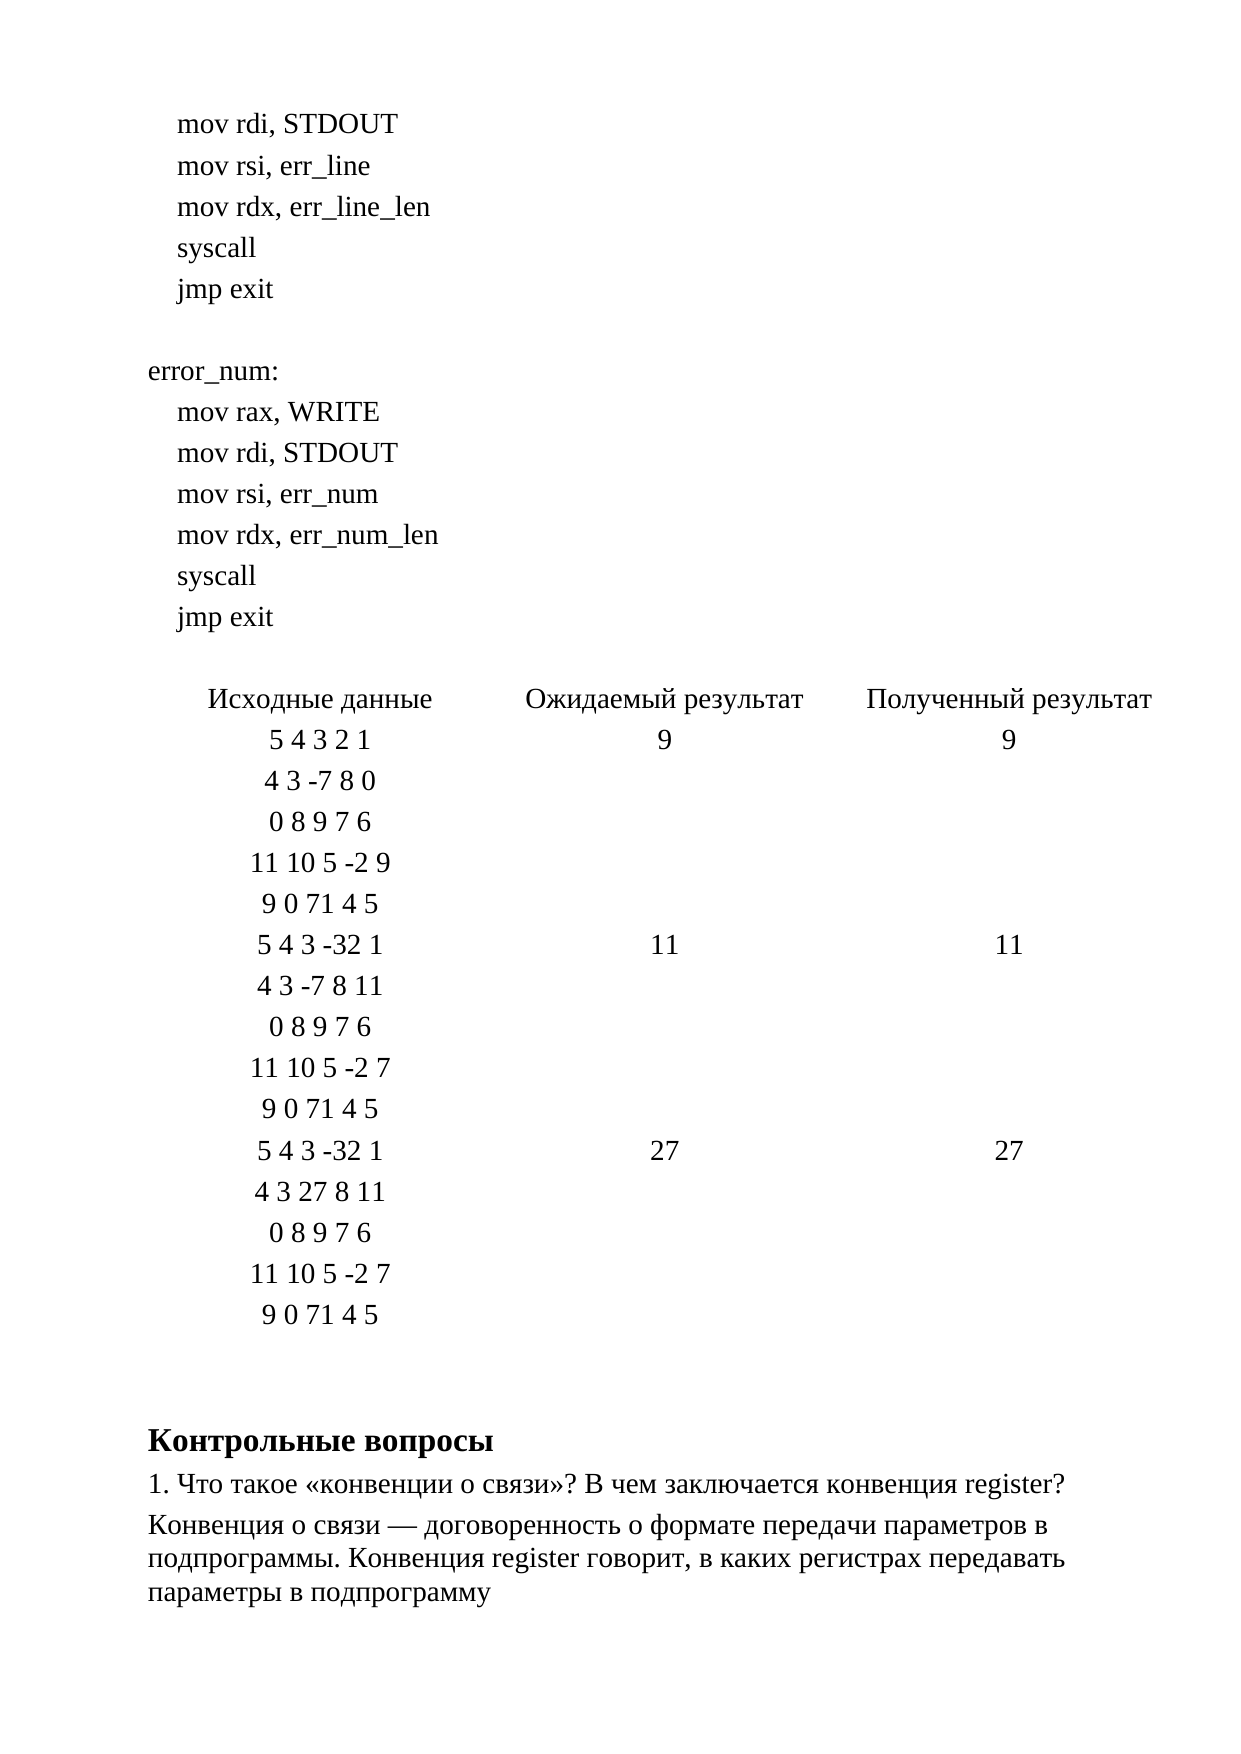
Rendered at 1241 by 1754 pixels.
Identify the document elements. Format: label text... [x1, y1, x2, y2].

table_header Исходные данные [148, 674, 492, 715]
text Контрольные вопросы [148, 1420, 1181, 1458]
table_cell 9 [492, 715, 837, 920]
text 1. Что такое «конвенции о связи»? В чем заключается конвенция register? [148, 1466, 1181, 1499]
text syscall [148, 230, 1181, 263]
table_cell 9 [837, 715, 1181, 920]
table_cell 27 [837, 1125, 1181, 1330]
table_cell 11 [492, 920, 837, 1125]
text mov rdi, STDOUT [148, 107, 1181, 140]
text mov rdi, STDOUT [148, 435, 1181, 468]
table_cell 5 4 3 2 1 4 3 -7 8 0 0 8 9 7 6 11 10 5 -2 9 9 0 71 4 5 [148, 715, 492, 920]
table_header Ожидаемый результат [492, 674, 837, 715]
table_cell 27 [492, 1125, 837, 1330]
table_cell 11 [837, 920, 1181, 1125]
text mov rsi, err_num [148, 476, 1181, 509]
table_cell 5 4 3 -32 1 4 3 -7 8 11 0 8 9 7 6 11 10 5 -2 7 9 0 71 4 5 [148, 920, 492, 1125]
text mov rdx, err_line_len [148, 189, 1181, 222]
text error_num: [148, 353, 1181, 386]
table_header Полученный результат [837, 674, 1181, 715]
text jmp exit [148, 271, 1181, 304]
text jmp exit [148, 599, 1181, 633]
text Конвенция о связи — договоренность о формате передачи параметров в подпрограммы. Конвенция register говорит, в каких регистрах передавать параметры в подпрограмму [148, 1507, 1181, 1607]
text mov rdx, err_num_len [148, 517, 1181, 551]
table_cell 5 4 3 -32 1 4 3 27 8 11 0 8 9 7 6 11 10 5 -2 7 9 0 71 4 5 [148, 1125, 492, 1330]
text mov rax, WRITE [148, 394, 1181, 427]
text syscall [148, 558, 1181, 592]
text mov rsi, err_line [148, 148, 1181, 181]
